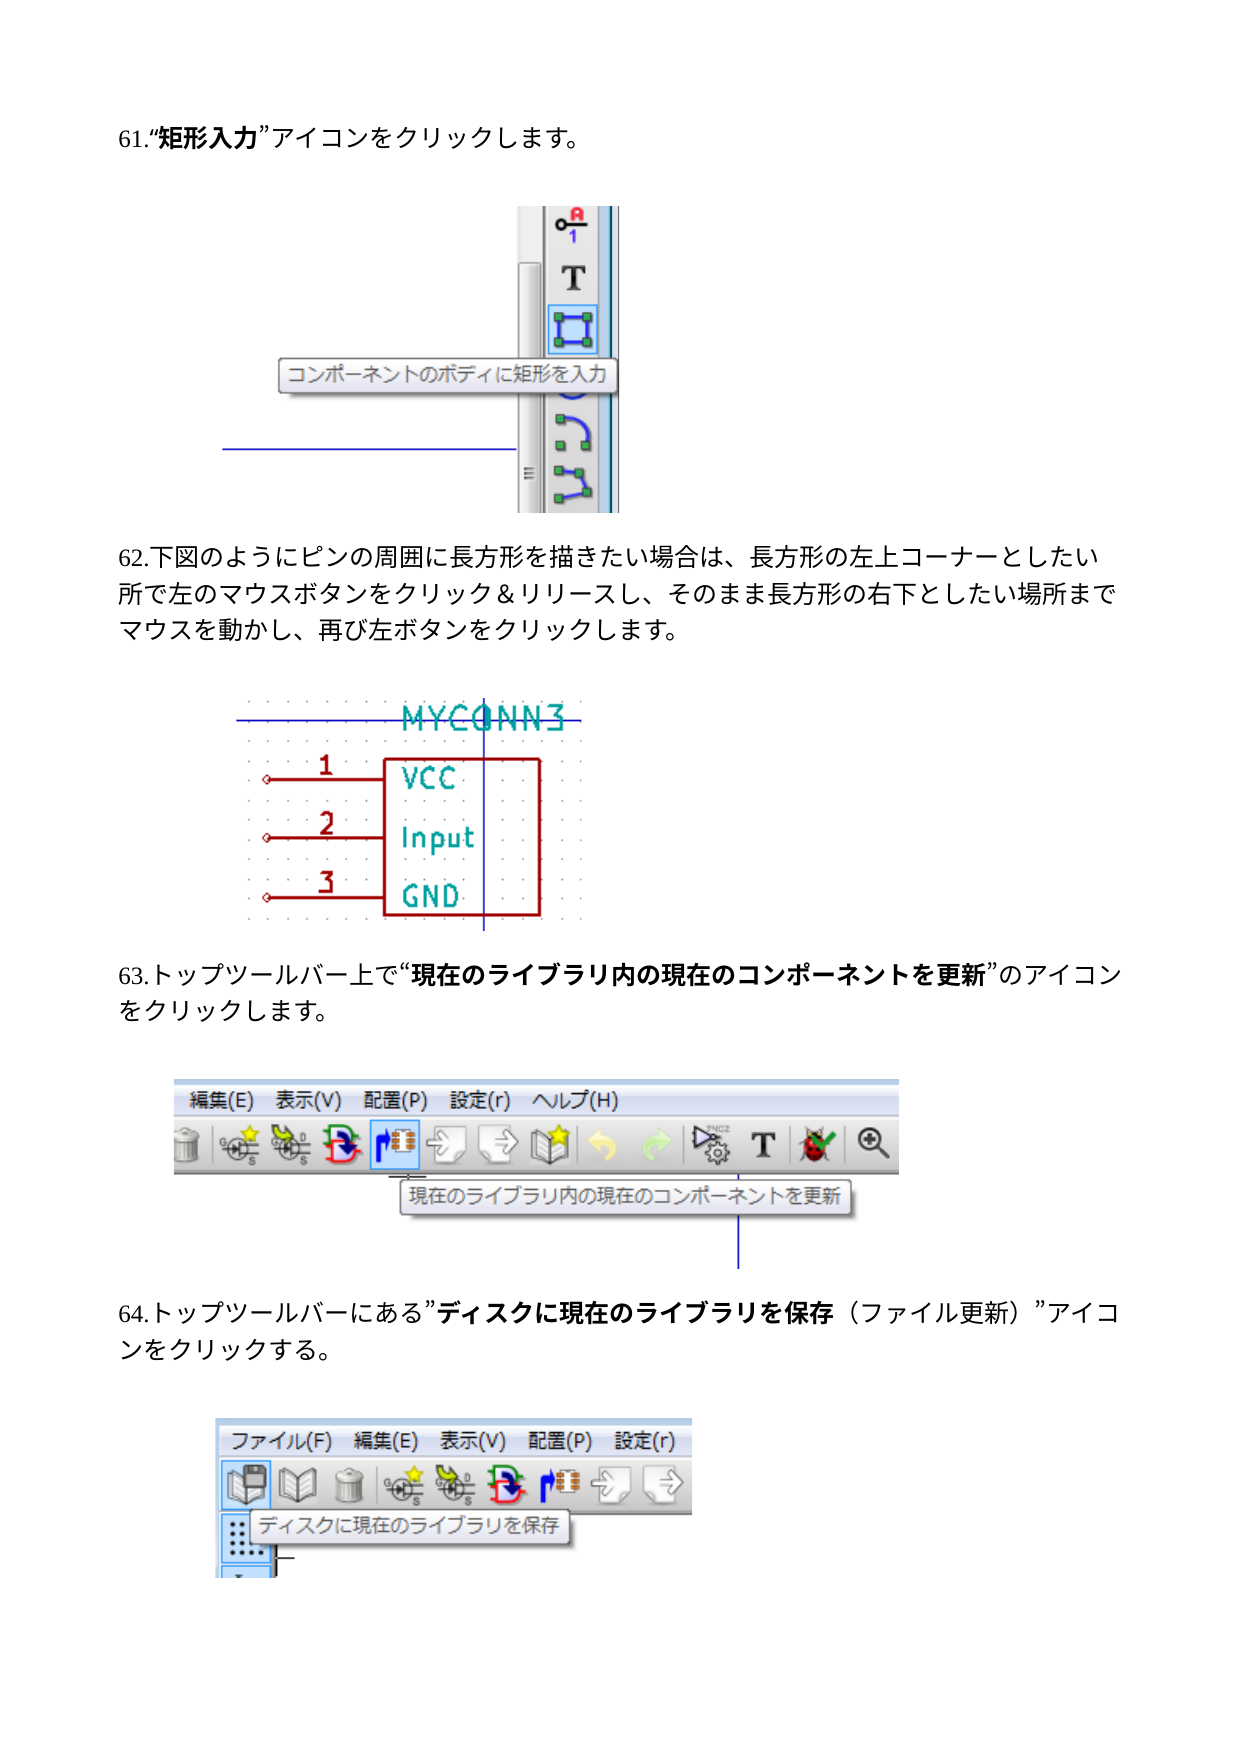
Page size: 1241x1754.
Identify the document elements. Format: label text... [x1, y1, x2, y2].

list “矩形入力”アイコンをクリックします。 [118, 118, 1122, 513]
picture [236, 698, 582, 931]
list 下図のようにピンの周囲に長方形を描きたい場合は、長方形の左上コーナーとしたい所で左のマウスボタンをクリック＆リリースし、そのまま長方形の右下としたい場所までマウスを動かし、再び左ボタンをクリックします。 [118, 538, 1122, 930]
list トップツールバーにある”ディスクに現在のライブラリを保存（ファイル更新）”アイコンをクリックする。 [118, 1294, 1122, 1607]
picture [222, 206, 620, 513]
picture [173, 1079, 899, 1269]
list トップツールバー上で“現在のライブラリ内の現在のコンポーネントを更新”のアイコンをクリックします。 [118, 955, 1122, 1269]
picture [215, 1418, 693, 1578]
